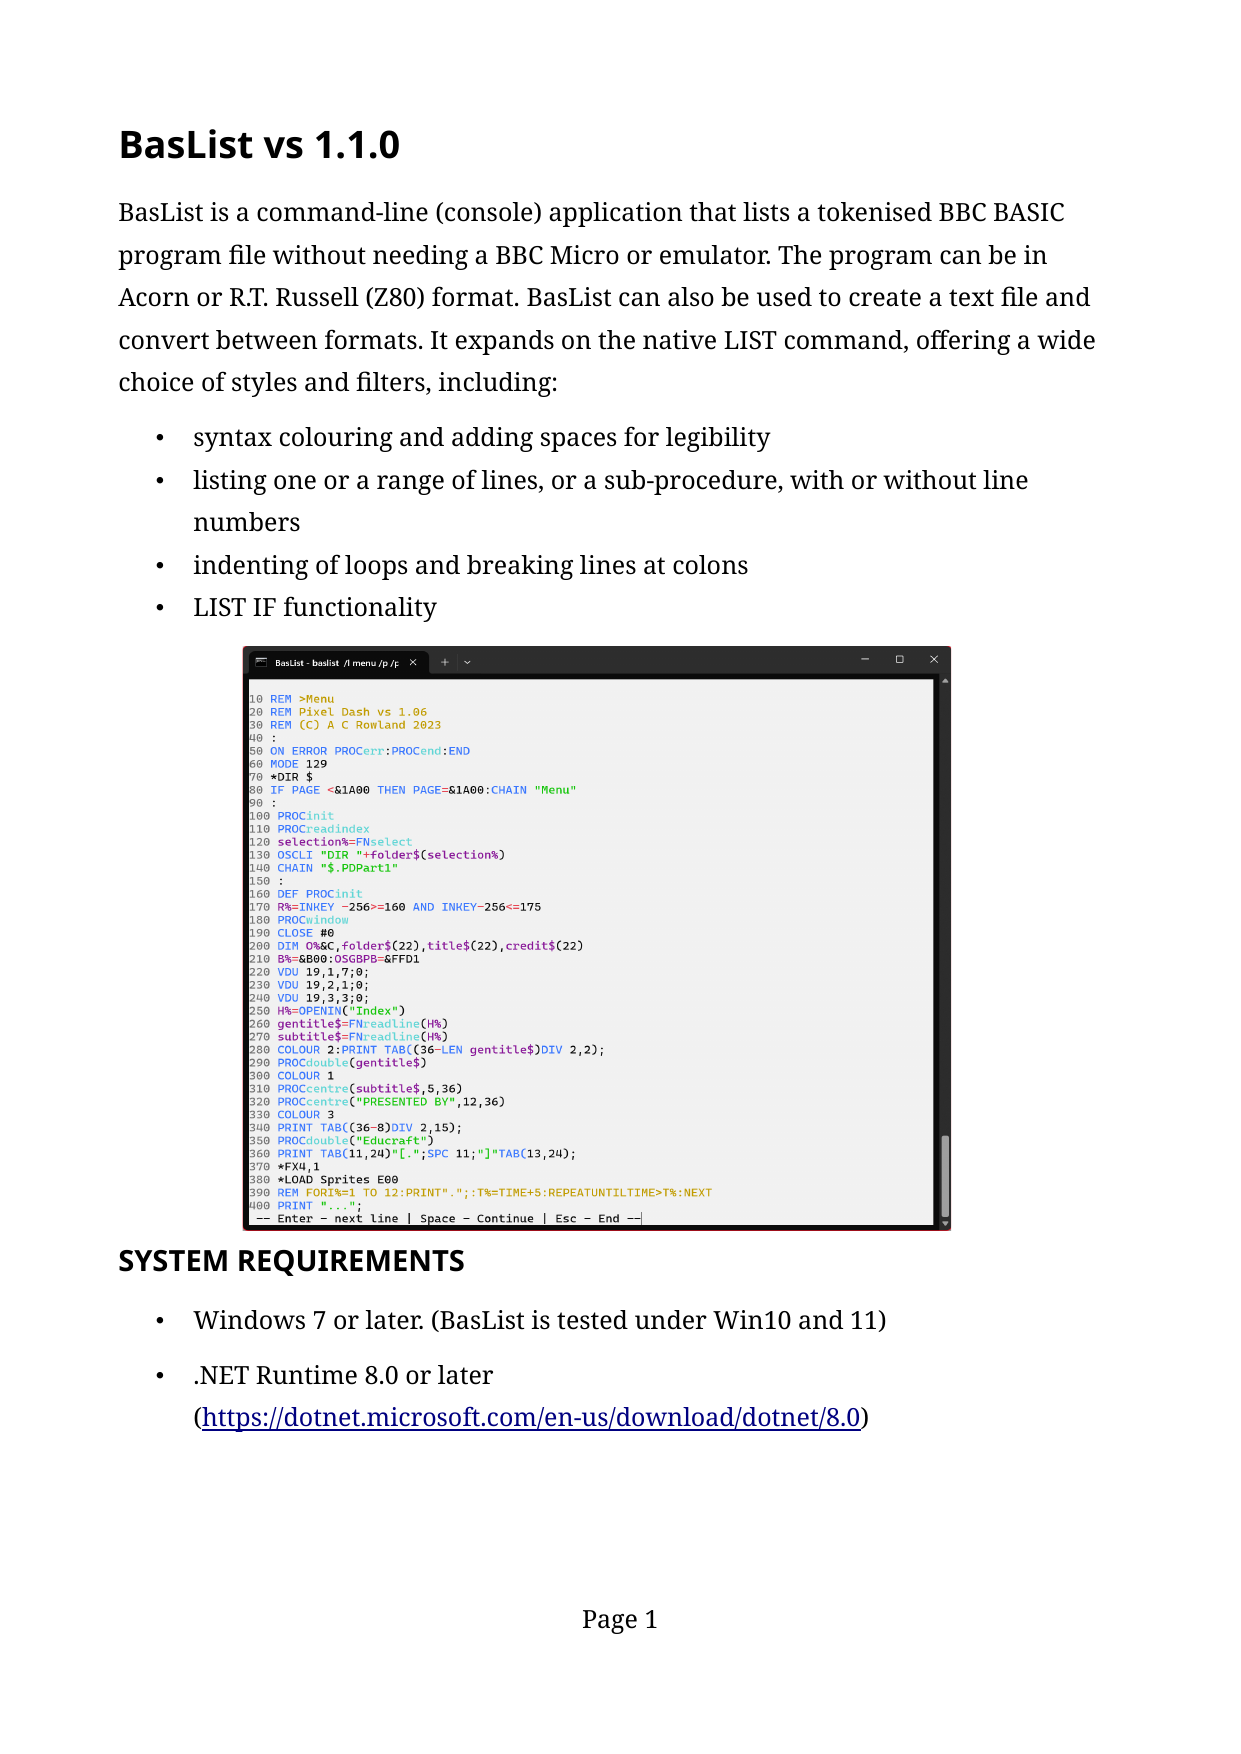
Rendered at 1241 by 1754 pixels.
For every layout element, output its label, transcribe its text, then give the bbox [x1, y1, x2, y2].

list syntax colouring and adding spaces for legibility [156, 420, 1122, 454]
list Windows 7 or later. (BasList is tested under Win10 and 11) [156, 1303, 1122, 1337]
text BasList is a command-line (console) application that lists a tokenised BBC BASIC program file without needing a BBC Micro or emulator. The program can be in Acorn or R.T. Russell (Z80) format. BasList can also be used to create a text file and convert between formats. It expands on the native LIST command, offering a wide choice of styles and filters, including: [118, 195, 1122, 399]
list indenting of loops and breaking lines at colons [156, 547, 1122, 582]
list .NET Runtime 8.0 or later (https://dotnet.microsoft.com/en-us/download/dotnet/8.0) [156, 1357, 1122, 1434]
picture [242, 646, 952, 1231]
subtitle BasList vs 1.1.0 [118, 118, 1122, 170]
list LIST IF functionality [156, 590, 1122, 624]
list listing one or a range of lines, or a sub-procedure, with or without line numbers [156, 462, 1122, 539]
subtitle System requirements [118, 653, 1122, 1280]
